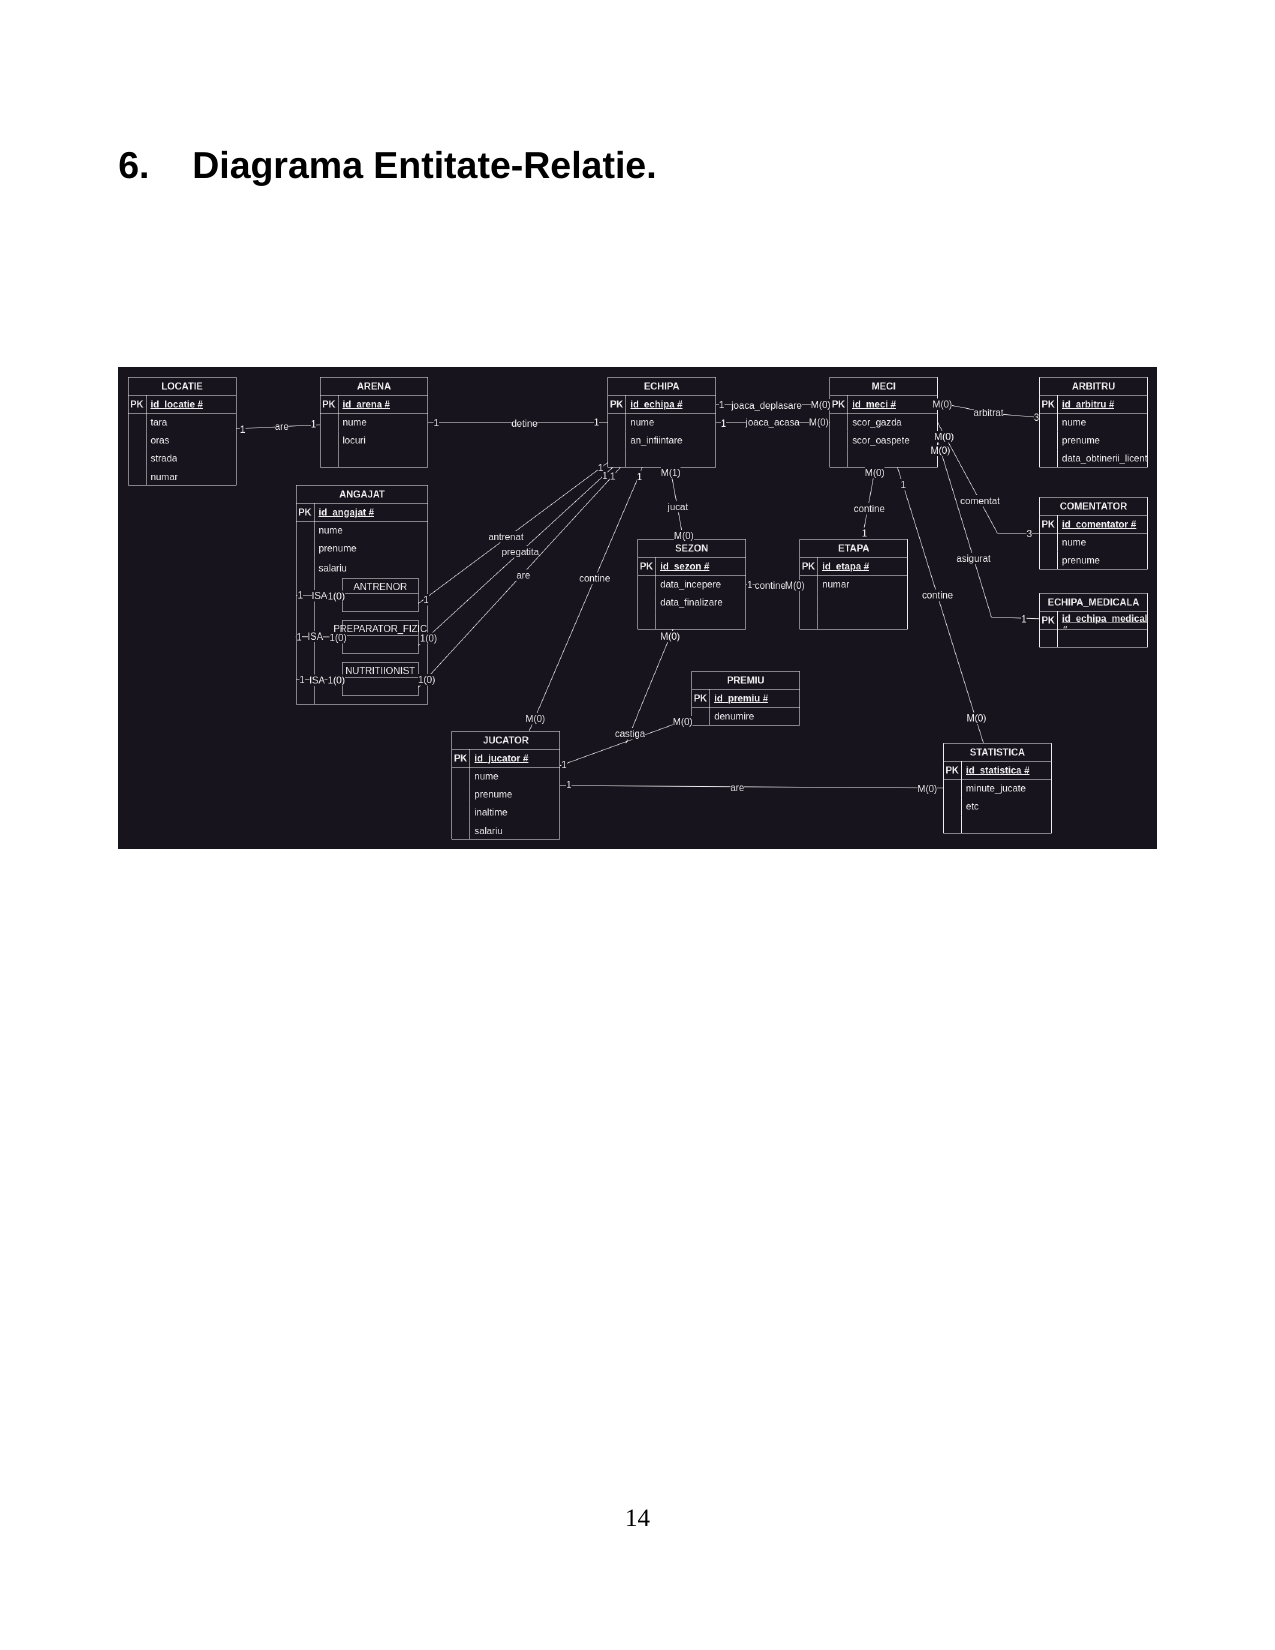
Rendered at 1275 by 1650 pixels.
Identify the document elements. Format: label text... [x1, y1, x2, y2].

subtitle 6. Diagrama Entitate-Relatie. [118, 143, 1157, 186]
picture [118, 367, 1157, 849]
